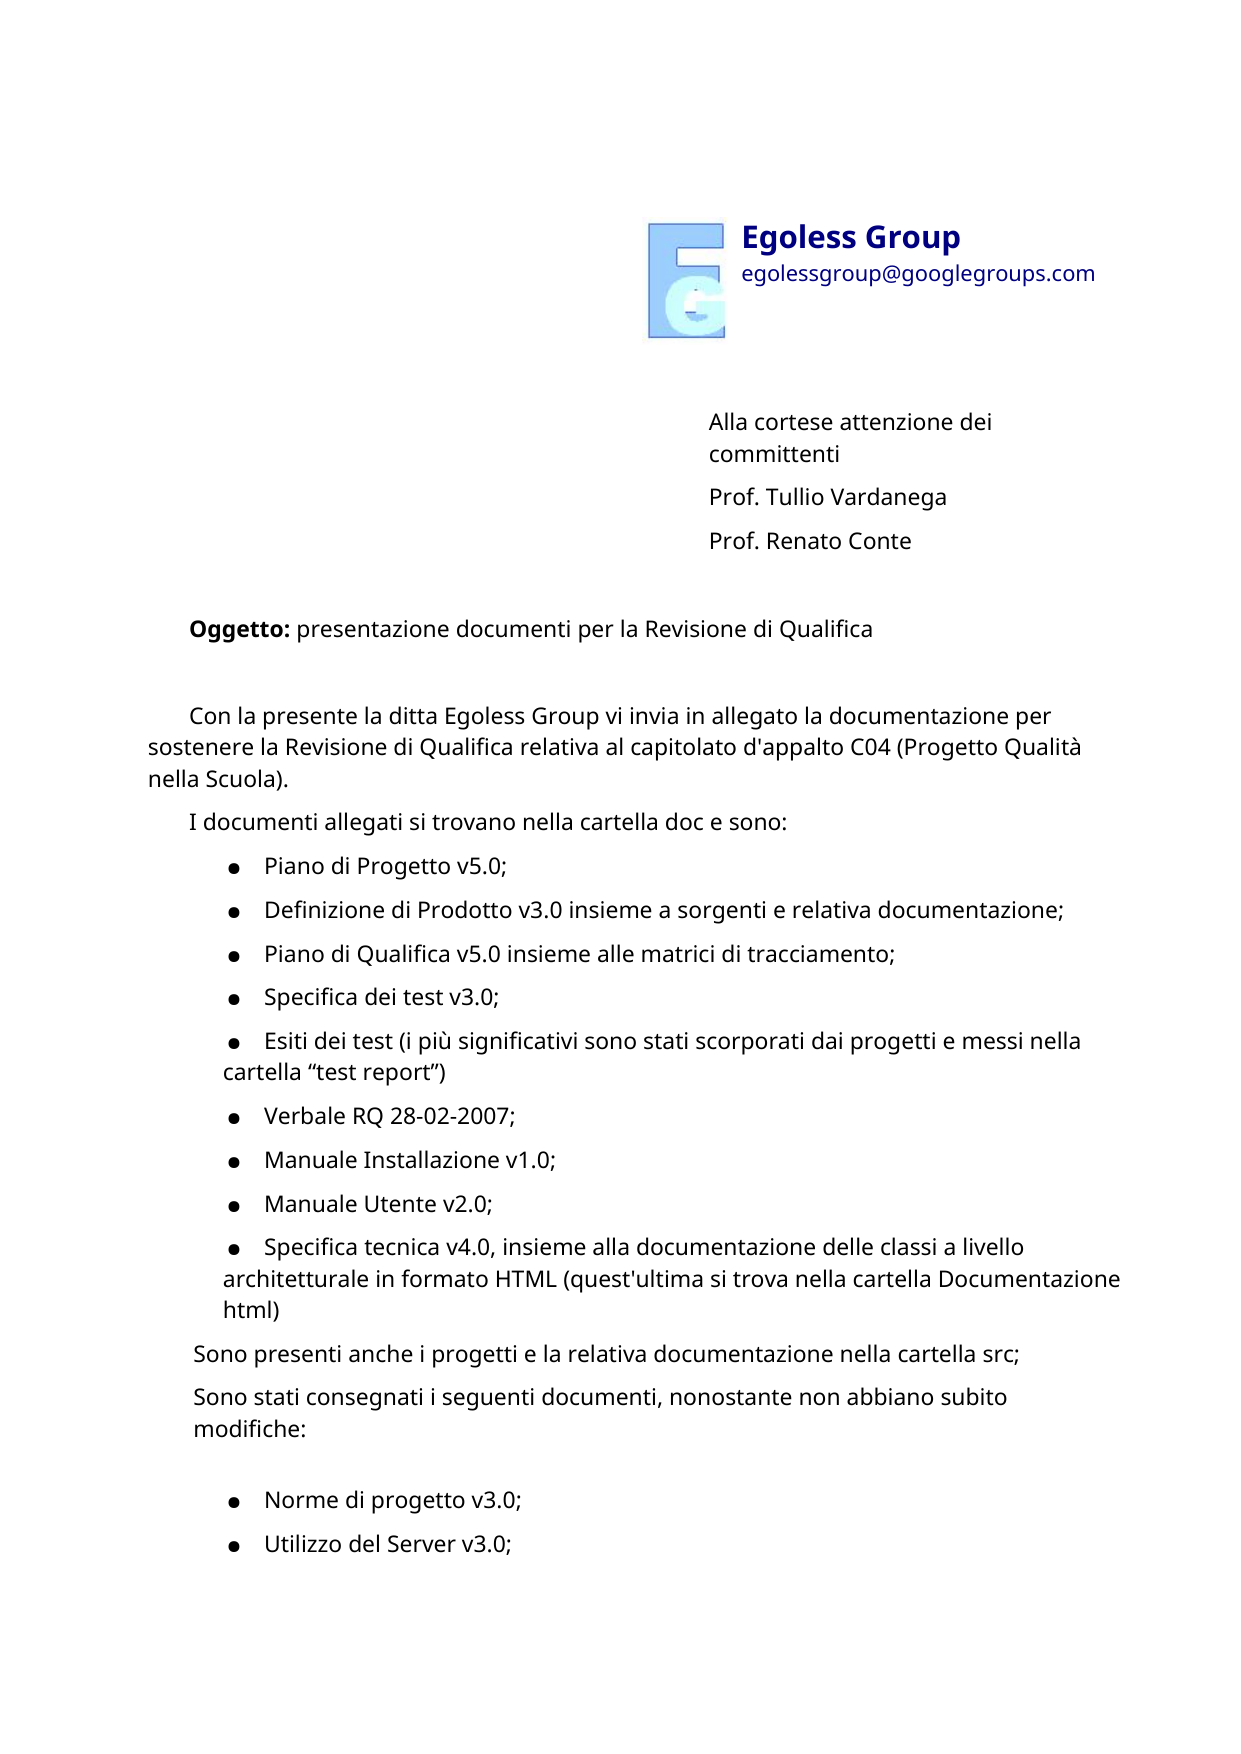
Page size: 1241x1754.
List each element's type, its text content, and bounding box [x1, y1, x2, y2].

list Manuale Utente v2.0; [185, 1187, 1122, 1219]
list Specifica tecnica v4.0, insieme alla documentazione delle classi a livello architetturale in formato HTML (quest'ultima si trova nella cartella Documentazione html) [185, 1231, 1122, 1325]
picture [642, 217, 733, 346]
text Prof. Renato Conte [709, 525, 1122, 556]
table_header Egoless Group egolessgroup@googlegroups.com [735, 209, 1122, 378]
list Piano di Progetto v5.0; [185, 850, 1122, 881]
list Esiti dei test (i più significativi sono stati scorporati dai progetti e messi nella cartella “test report”) [185, 1025, 1122, 1087]
text Con la presente la ditta Egoless Group vi invia in allegato la documentazione per sostenere la Revisione di Qualifica relativa al capitolato d'appalto C04 (Progetto Qualità nella Scuola). [148, 700, 1122, 794]
text I documenti allegati si trovano nella cartella doc e sono: [148, 806, 1122, 837]
list Verbale RQ 28-02-2007; [185, 1100, 1122, 1131]
text Alla cortese attenzione dei committenti [709, 406, 1122, 469]
list Sono presenti anche i progetti e la relativa documentazione nella cartella src; [156, 1337, 1122, 1369]
list Piano di Qualifica v5.0 insieme alle matrici di tracciamento; [185, 937, 1122, 969]
text Oggetto: presentazione documenti per la Revisione di Qualifica [148, 612, 1122, 644]
table_header [118, 209, 735, 378]
list Specifica dei test v3.0; [185, 981, 1122, 1012]
list Manuale Installazione v1.0; [185, 1144, 1122, 1175]
text Prof. Tullio Vardanega [709, 481, 1122, 512]
list Definizione di Prodotto v3.0 insieme a sorgenti e relativa documentazione; [185, 894, 1122, 925]
list Norme di progetto v3.0; [185, 1484, 1122, 1515]
list Sono stati consegnati i seguenti documenti, nonostante non abbiano subito modifiche: [156, 1381, 1122, 1444]
list Utilizzo del Server v3.0; [185, 1528, 1122, 1559]
